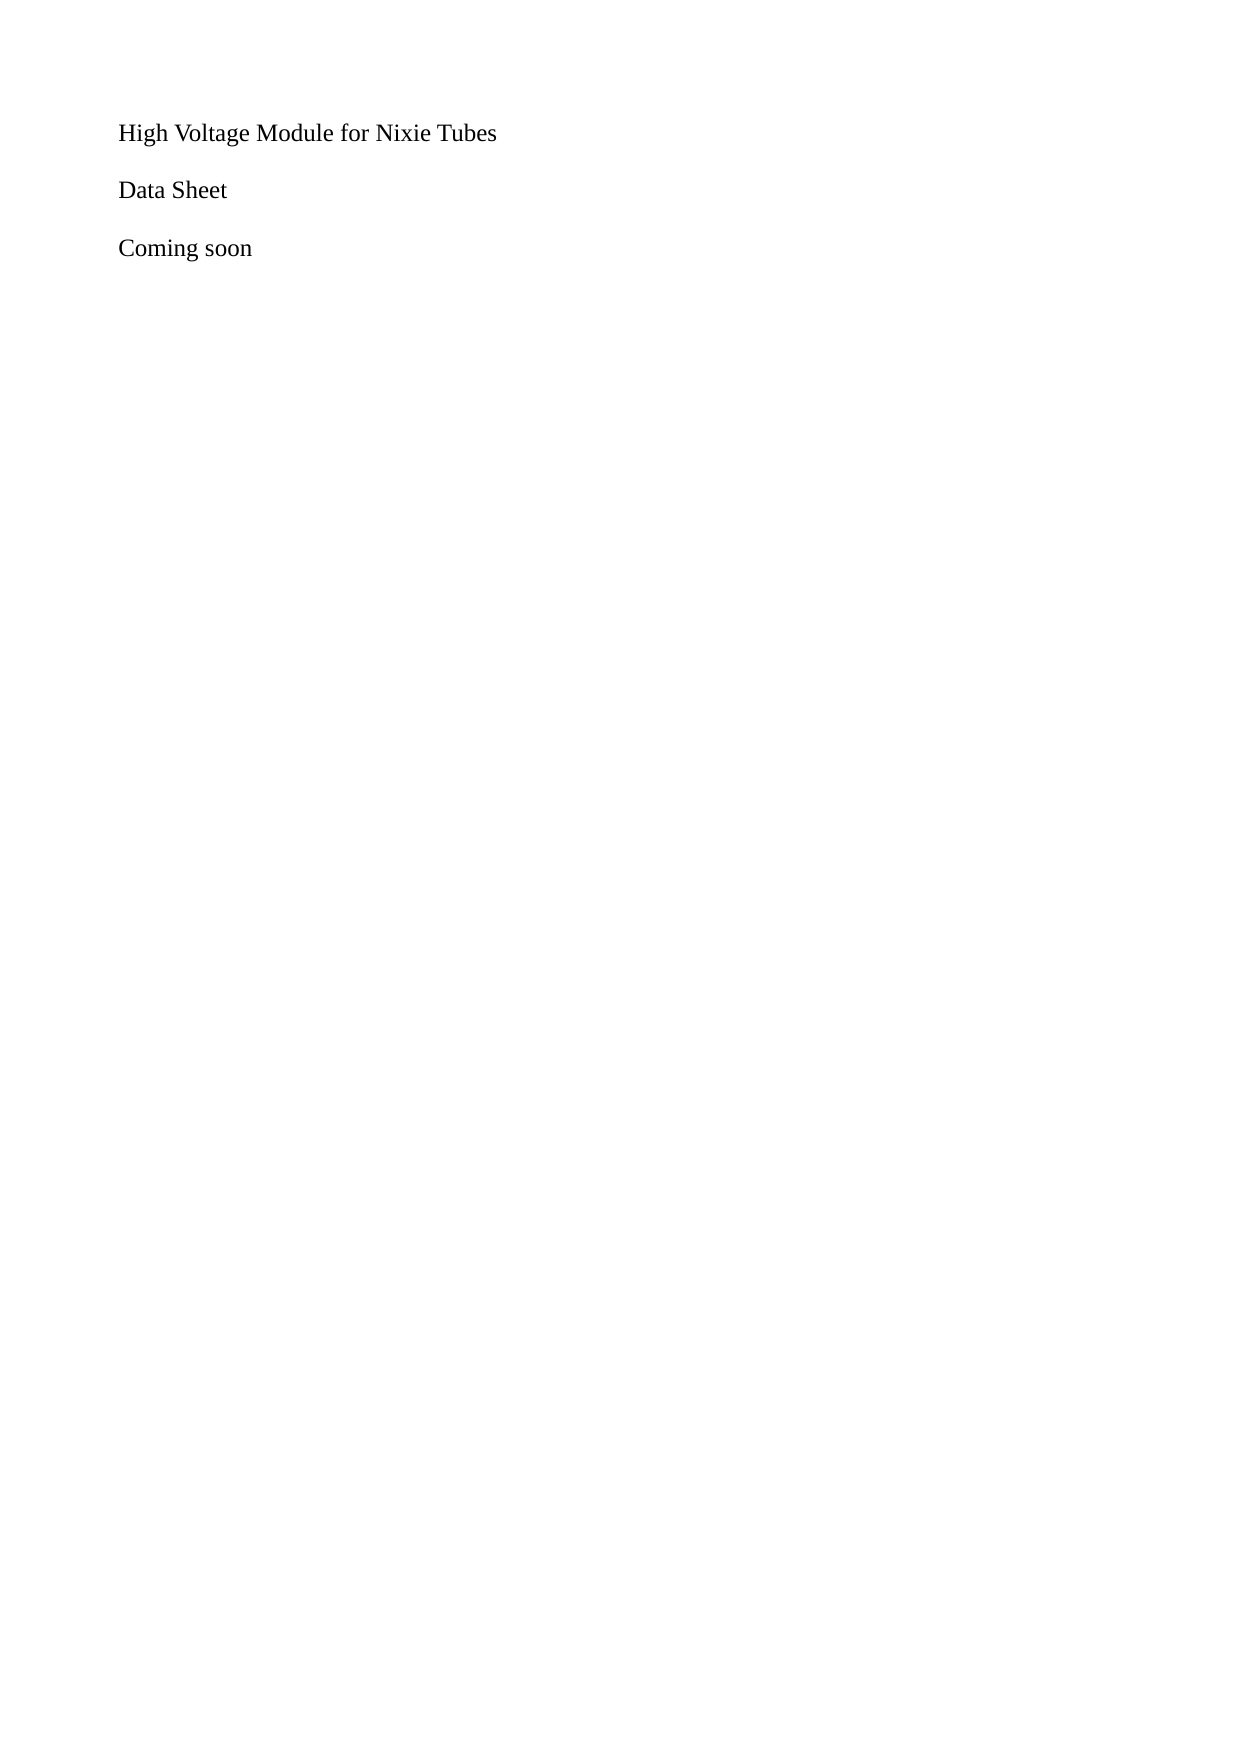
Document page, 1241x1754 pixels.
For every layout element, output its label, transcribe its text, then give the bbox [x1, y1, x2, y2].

text High Voltage Module for Nixie Tubes [118, 118, 1122, 147]
text Coming soon [118, 233, 1122, 262]
text Data Sheet [118, 176, 1122, 204]
